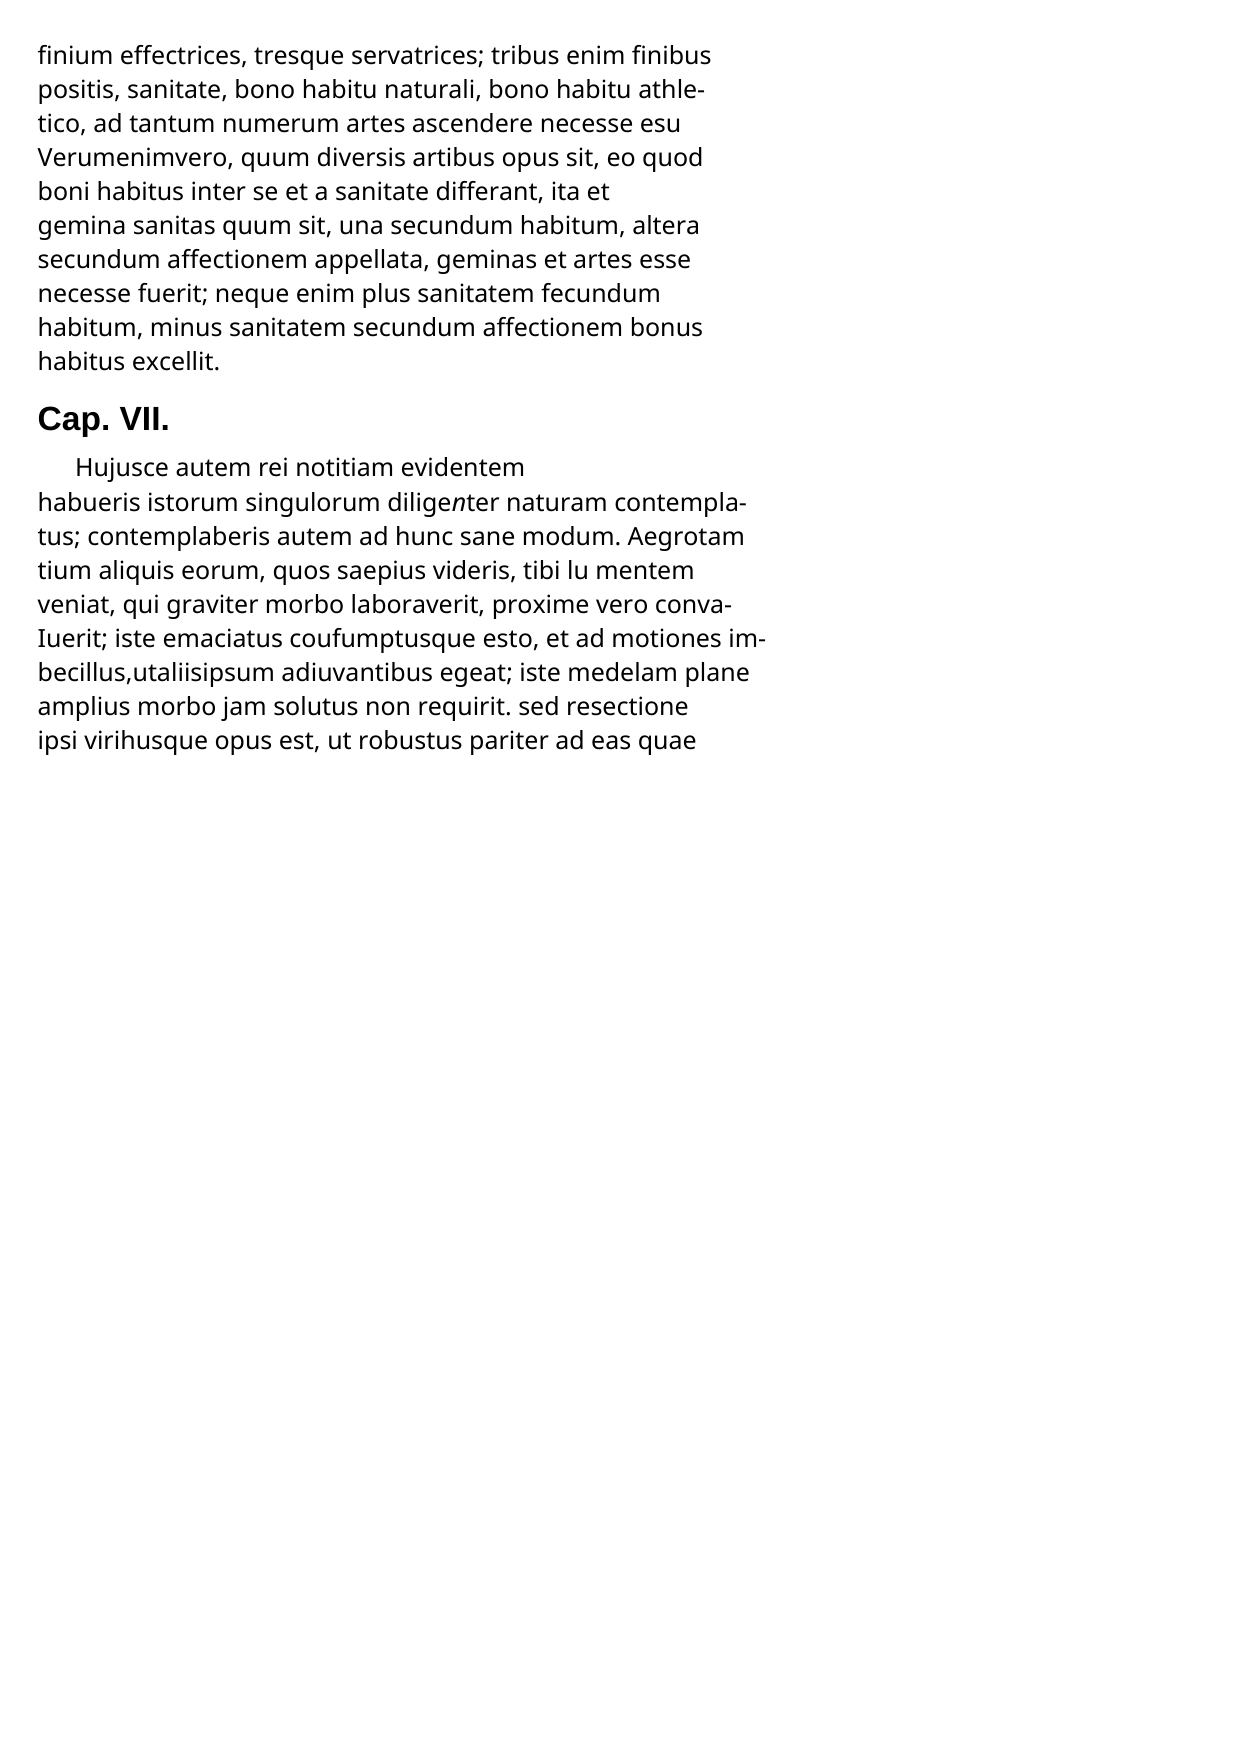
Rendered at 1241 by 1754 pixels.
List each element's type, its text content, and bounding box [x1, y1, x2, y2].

text finium effectrices, tresque servatrices; tribus enim finibus positis, sanitate, bono habitu naturali, bono habitu athle- tico, ad tantum numerum artes ascendere necesse esu Verumenimvero, quum diversis artibus opus sit, eo quod boni habitus inter se et a sanitate differant, ita et gemina sanitas quum sit, una secundum habitum, altera secundum affectionem appellata, geminas et artes esse necesse fuerit; neque enim plus sanitatem fecundum habitum, minus sanitatem secundum affectionem bonus habitus excellit. [37, 37, 1203, 378]
text Hujusce autem rei notitiam evidentem habueris istorum singulorum diligenter naturam contempla- tus; contemplaberis autem ad hunc sane modum. Aegrotam tium aliquis eorum, quos saepius videris, tibi lu mentem veniat, qui graviter morbo laboraverit, proxime vero conva- Iuerit; iste emaciatus coufumptusque esto, et ad motiones im- becillus,utaliisipsum adiuvantibus egeat; iste medelam plane amplius morbo jam solutus non requirit. sed resectione ipsi virihusque opus est, ut robustus pariter ad eas quae [37, 450, 1203, 757]
subtitle Cap. VII. [37, 399, 1203, 438]
